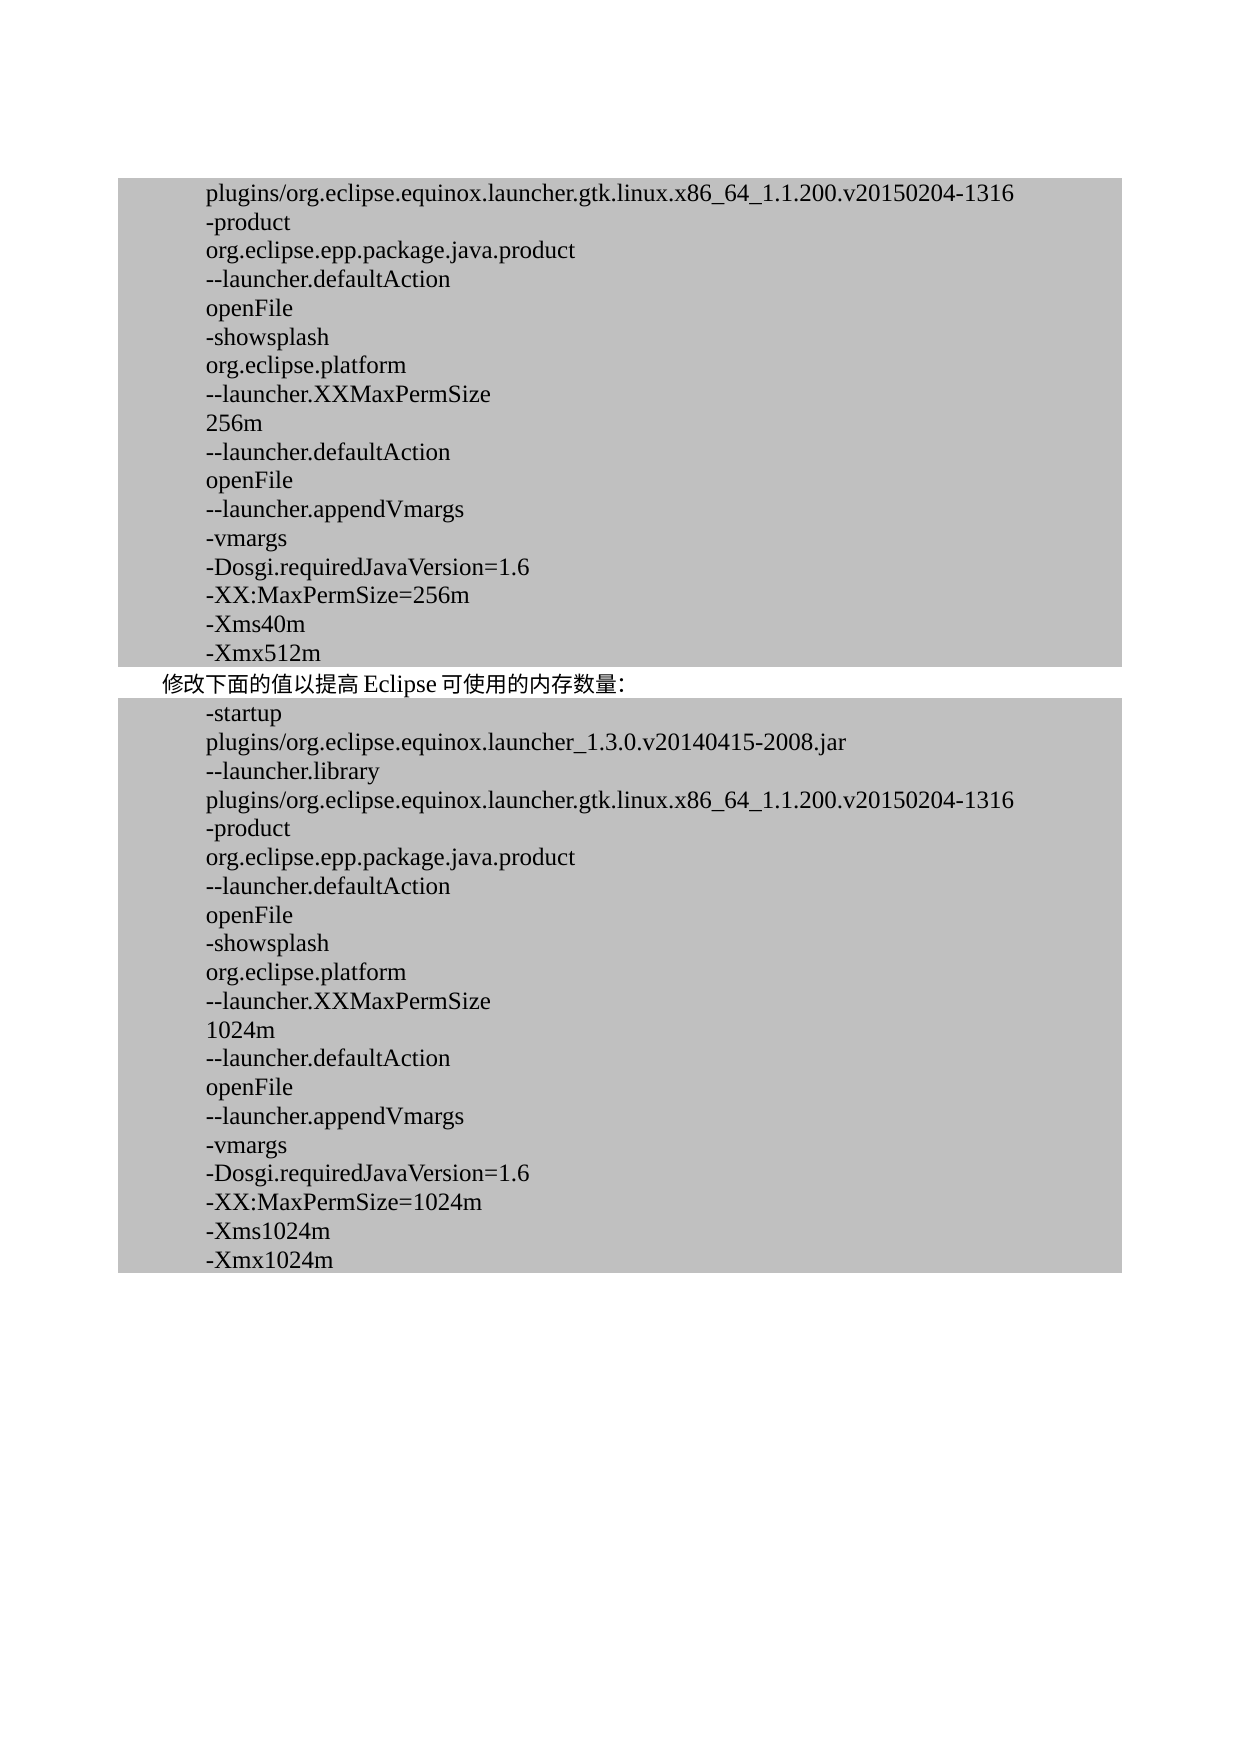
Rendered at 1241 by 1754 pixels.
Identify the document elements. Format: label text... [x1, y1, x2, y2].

text -product [118, 207, 1122, 236]
text openFile [118, 466, 1122, 494]
text --launcher.defaultAction [118, 264, 1122, 293]
text --launcher.XXMaxPermSize [118, 379, 1122, 408]
text -XX:MaxPermSize=1024m [118, 1187, 1122, 1216]
text org.eclipse.epp.package.java.product [118, 236, 1122, 264]
text openFile [118, 900, 1122, 928]
text --launcher.library [118, 756, 1122, 785]
text openFile [118, 293, 1122, 322]
text -product [118, 813, 1122, 842]
text -XX:MaxPermSize=256m [118, 581, 1122, 609]
text -Xmx512m [118, 638, 1122, 667]
text org.eclipse.platform [118, 351, 1122, 379]
text org.eclipse.platform [118, 957, 1122, 986]
text 修改下面的值以提高Eclipse可使用的内存数量： [118, 667, 1122, 698]
text -Xmx1024m [118, 1245, 1122, 1273]
text -showsplash [118, 322, 1122, 351]
text --launcher.appendVmargs [118, 494, 1122, 523]
text -Xms1024m [118, 1216, 1122, 1245]
text --launcher.defaultAction [118, 1043, 1122, 1072]
text -vmargs [118, 523, 1122, 552]
text 256m [118, 408, 1122, 437]
text 1024m [118, 1015, 1122, 1043]
text plugins/org.eclipse.equinox.launcher.gtk.linux.x86_64_1.1.200.v20150204-1316 [118, 178, 1122, 207]
text -Dosgi.requiredJavaVersion=1.6 [118, 1158, 1122, 1187]
text -vmargs [118, 1130, 1122, 1158]
text --launcher.appendVmargs [118, 1101, 1122, 1130]
text --launcher.XXMaxPermSize [118, 986, 1122, 1015]
text plugins/org.eclipse.equinox.launcher_1.3.0.v20140415-2008.jar [118, 727, 1122, 756]
text -startup [118, 698, 1122, 727]
text -showsplash [118, 928, 1122, 957]
text -Xms40m [118, 609, 1122, 638]
text openFile [118, 1072, 1122, 1101]
text org.eclipse.epp.package.java.product [118, 842, 1122, 871]
text -Dosgi.requiredJavaVersion=1.6 [118, 552, 1122, 581]
text --launcher.defaultAction [118, 437, 1122, 466]
text --launcher.defaultAction [118, 871, 1122, 900]
text plugins/org.eclipse.equinox.launcher.gtk.linux.x86_64_1.1.200.v20150204-1316 [118, 785, 1122, 813]
